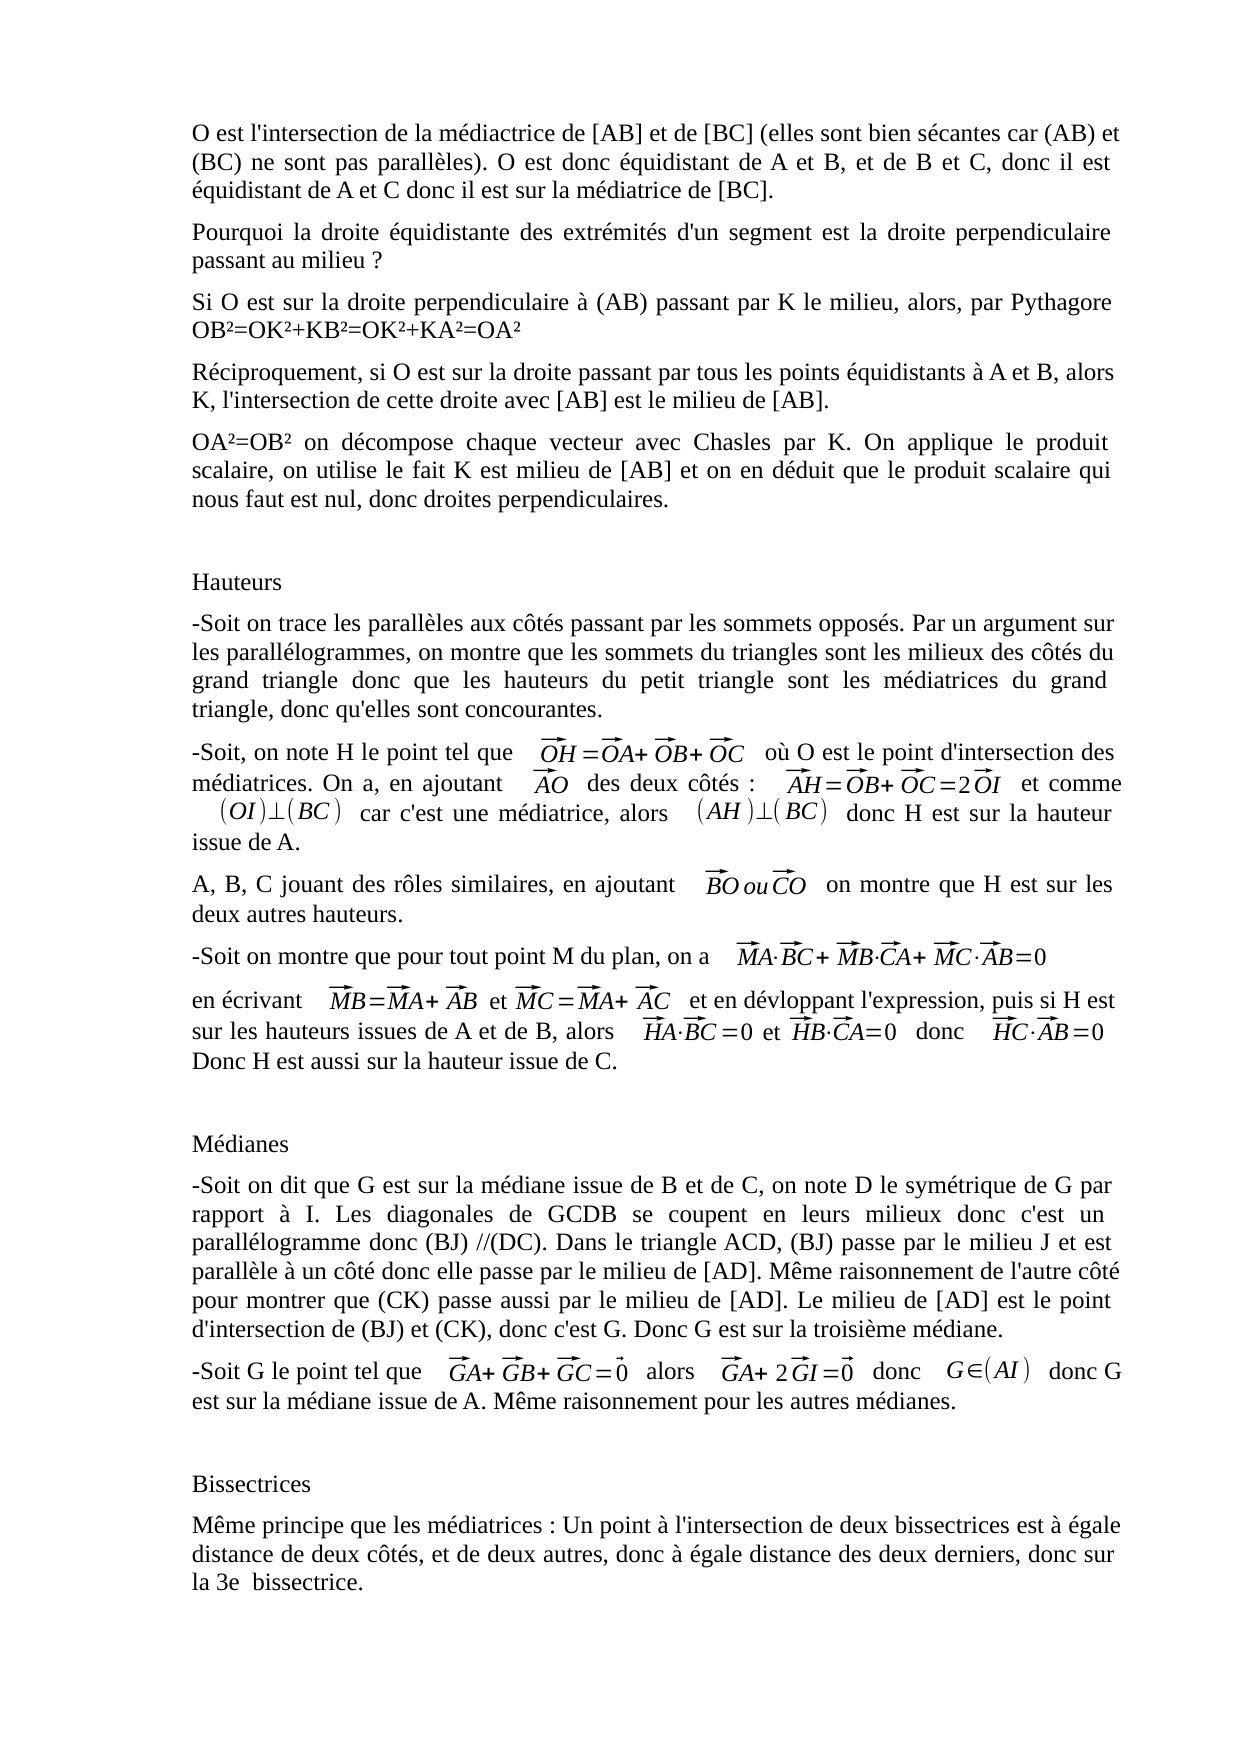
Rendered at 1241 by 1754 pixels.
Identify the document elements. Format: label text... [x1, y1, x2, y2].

text A, B, C jouant des rôles similaires, en ajoutant on montre que H est sur les deux autres hauteurs. [118, 868, 1122, 928]
text -Soit, on note H le point tel que où O est le point d'intersection des médiatrices. On a, en ajoutant des deux côtés : et comme car c'est une médiatrice, alors donc H est sur la hauteur issue de A. [118, 736, 1122, 855]
text Bissectrices [118, 1469, 1122, 1497]
text -Soit on trace les parallèles aux côtés passant par les sommets opposés. Par un argument sur les parallélogrammes, on montre que les sommets du triangles sont les milieux des côtés du grand triangle donc que les hauteurs du petit triangle sont les médiatrices du grand triangle, donc qu'elles sont concourantes. [118, 608, 1122, 723]
text Médianes [118, 1129, 1122, 1157]
text -Soit G le point tel que alors donc donc G est sur la médiane issue de A. Même raisonnement pour les autres médianes. [118, 1355, 1122, 1415]
text Si O est sur la droite perpendiculaire à (AB) passant par K le milieu, alors, par Pythagore OB²=OK²+KB²=OK²+KA²=OA² [118, 287, 1122, 344]
text en écrivant et en dévloppant l'expression, puis si H est sur les hauteurs issues de A et de B, alors donc Donc H est aussi sur la hauteur issue de C. [118, 984, 1122, 1075]
text Réciproquement, si O est sur la droite passant par tous les points équidistants à A et B, alors K, l'intersection de cette droite avec [AB] est le milieu de [AB]. [118, 357, 1122, 414]
text -Soit on dit que G est sur la médiane issue de B et de C, on note D le symétrique de G par rapport à I. Les diagonales de GCDB se coupent en leurs milieux donc c'est un parallélogramme donc (BJ) //(DC). Dans le triangle ACD, (BJ) passe par le milieu J et est parallèle à un côté donc elle passe par le milieu de [AD]. Même raisonnement de l'autre côté pour montrer que (CK) passe aussi par le milieu de [AD]. Le milieu de [AD] est le point d'intersection de (BJ) et (CK), donc c'est G. Donc G est sur la troisième médiane. [118, 1170, 1122, 1342]
text Pourquoi la droite équidistante des extrémités d'un segment est la droite perpendiculaire passant au milieu ? [118, 217, 1122, 274]
text Hauteurs [118, 567, 1122, 596]
text -Soit on montre que pour tout point M du plan, on a [118, 940, 1122, 971]
text O est l'intersection de la médiactrice de [AB] et de [BC] (elles sont bien sécantes car (AB) et (BC) ne sont pas parallèles). O est donc équidistant de A et B, et de B et C, donc il est équidistant de A et C donc il est sur la médiatrice de [BC]. [118, 118, 1122, 204]
text Même principe que les médiatrices : Un point à l'intersection de deux bissectrices est à égale distance de deux côtés, et de deux autres, donc à égale distance des deux derniers, donc sur la 3e bissectrice. [118, 1510, 1122, 1596]
text OA²=OB² on décompose chaque vecteur avec Chasles par K. On applique le produit scalaire, on utilise le fait K est milieu de [AB] et on en déduit que le produit scalaire qui nous faut est nul, donc droites perpendiculaires. [118, 427, 1122, 513]
